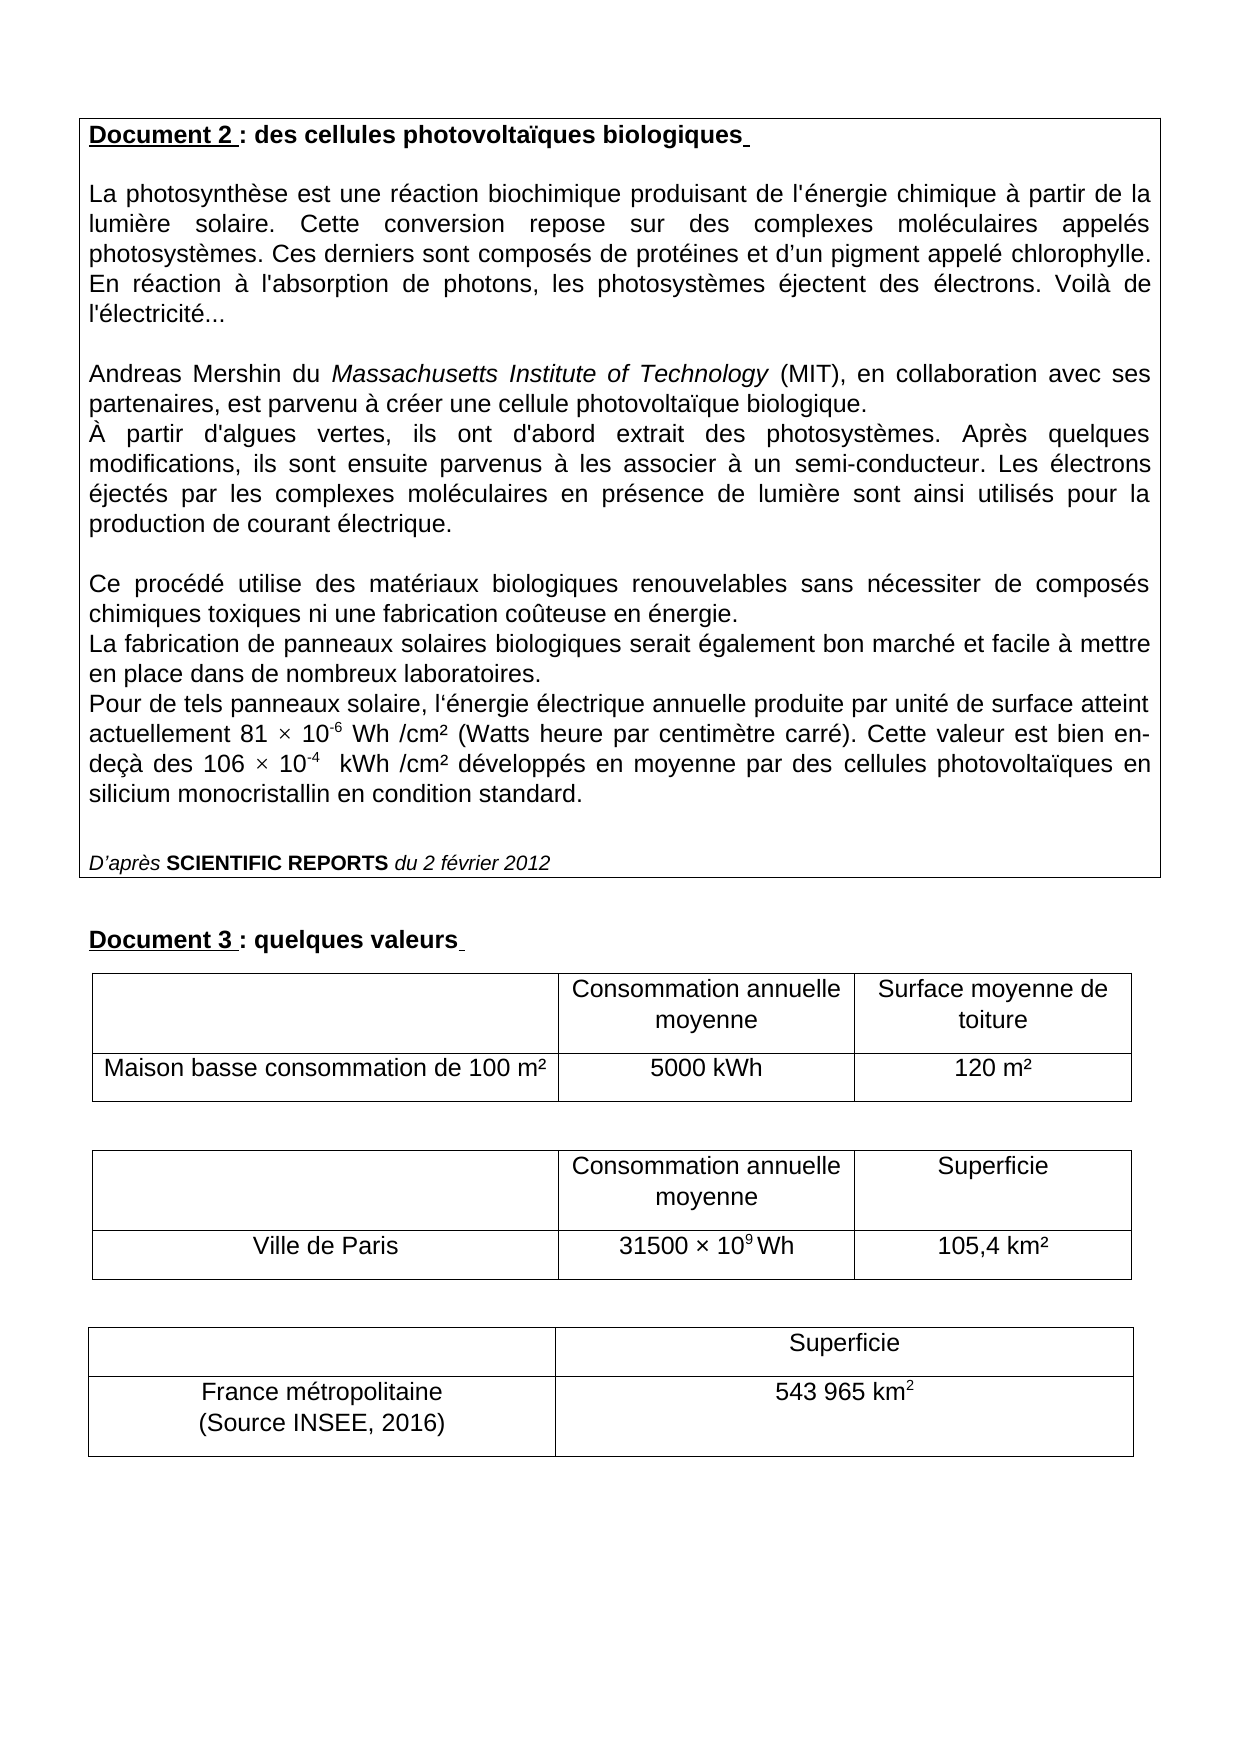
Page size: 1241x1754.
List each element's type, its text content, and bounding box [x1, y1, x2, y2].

table_header Superficie [855, 1151, 1131, 1230]
subtitle Document 2 : des cellules photovoltaïques biologiques [80, 119, 1160, 149]
table_cell France métropolitaine (Source INSEE, 2016) [89, 1377, 555, 1456]
text Andreas Mershin du Massachusetts Institute of Technology (MIT), en collaboration avec ses partenaires, est parvenu à créer une cellule photovoltaïque biologique. [89, 358, 1152, 418]
table_cell 120 m² [855, 1054, 1131, 1101]
text Ce procédé utilise des matériaux biologiques renouvelables sans nécessiter de composés chimiques toxiques ni une fabrication coûteuse en énergie. [89, 568, 1152, 628]
table_cell Ville de Paris [93, 1231, 558, 1278]
table_cell Maison basse consommation de 100 m² [93, 1054, 558, 1101]
text La photosynthèse est une réaction biochimique produisant de l'énergie chimique à partir de la lumière solaire. Cette conversion repose sur des complexes moléculaires appelés photosystèmes. Ces derniers sont composés de protéines et d’un pigment appelé chlorophylle. En réaction à l'absorption de photons, les photosystèmes éjectent des électrons. Voilà de l'électricité... [89, 178, 1152, 328]
table_cell 105,4 km² [855, 1231, 1131, 1278]
table_header [89, 1328, 555, 1376]
table_header Consommation annuelle moyenne [559, 974, 854, 1052]
table_header [93, 974, 558, 1052]
text D’après SCIENTIFIC REPORTS du 2 février 2012 [80, 847, 1160, 877]
table_header Superficie [556, 1328, 1133, 1376]
table_cell 543 965 km2 [556, 1377, 1133, 1456]
text À partir d'algues vertes, ils ont d'abord extrait des photosystèmes. Après quelques modifications, ils sont ensuite parvenus à les associer à un semi-conducteur. Les électrons éjectés par les complexes moléculaires en présence de lumière sont ainsi utilisés pour la production de courant électrique. [89, 418, 1152, 538]
table_header Surface moyenne de toiture [855, 974, 1131, 1052]
table_cell 5000 kWh [559, 1054, 854, 1101]
text La fabrication de panneaux solaires biologiques serait également bon marché et facile à mettre en place dans de nombreux laboratoires. [89, 628, 1152, 688]
table_cell 31500 × 109 Wh [559, 1231, 854, 1278]
text Document 3 : quelques valeurs [89, 925, 1152, 954]
table_header [93, 1151, 558, 1230]
text Pour de tels panneaux solaire, l‘énergie électrique annuelle produite par unité de surface atteint actuellement 81 × 10-6 Wh /cm² (Watts heure par centimètre carré). Cette valeur est bien en-deçà des 106 × 10-4 kWh /cm² développés en moyenne par des cellules photovoltaïques en silicium monocristallin en condition standard. [89, 688, 1152, 808]
table_header Consommation annuelle moyenne [559, 1151, 854, 1230]
